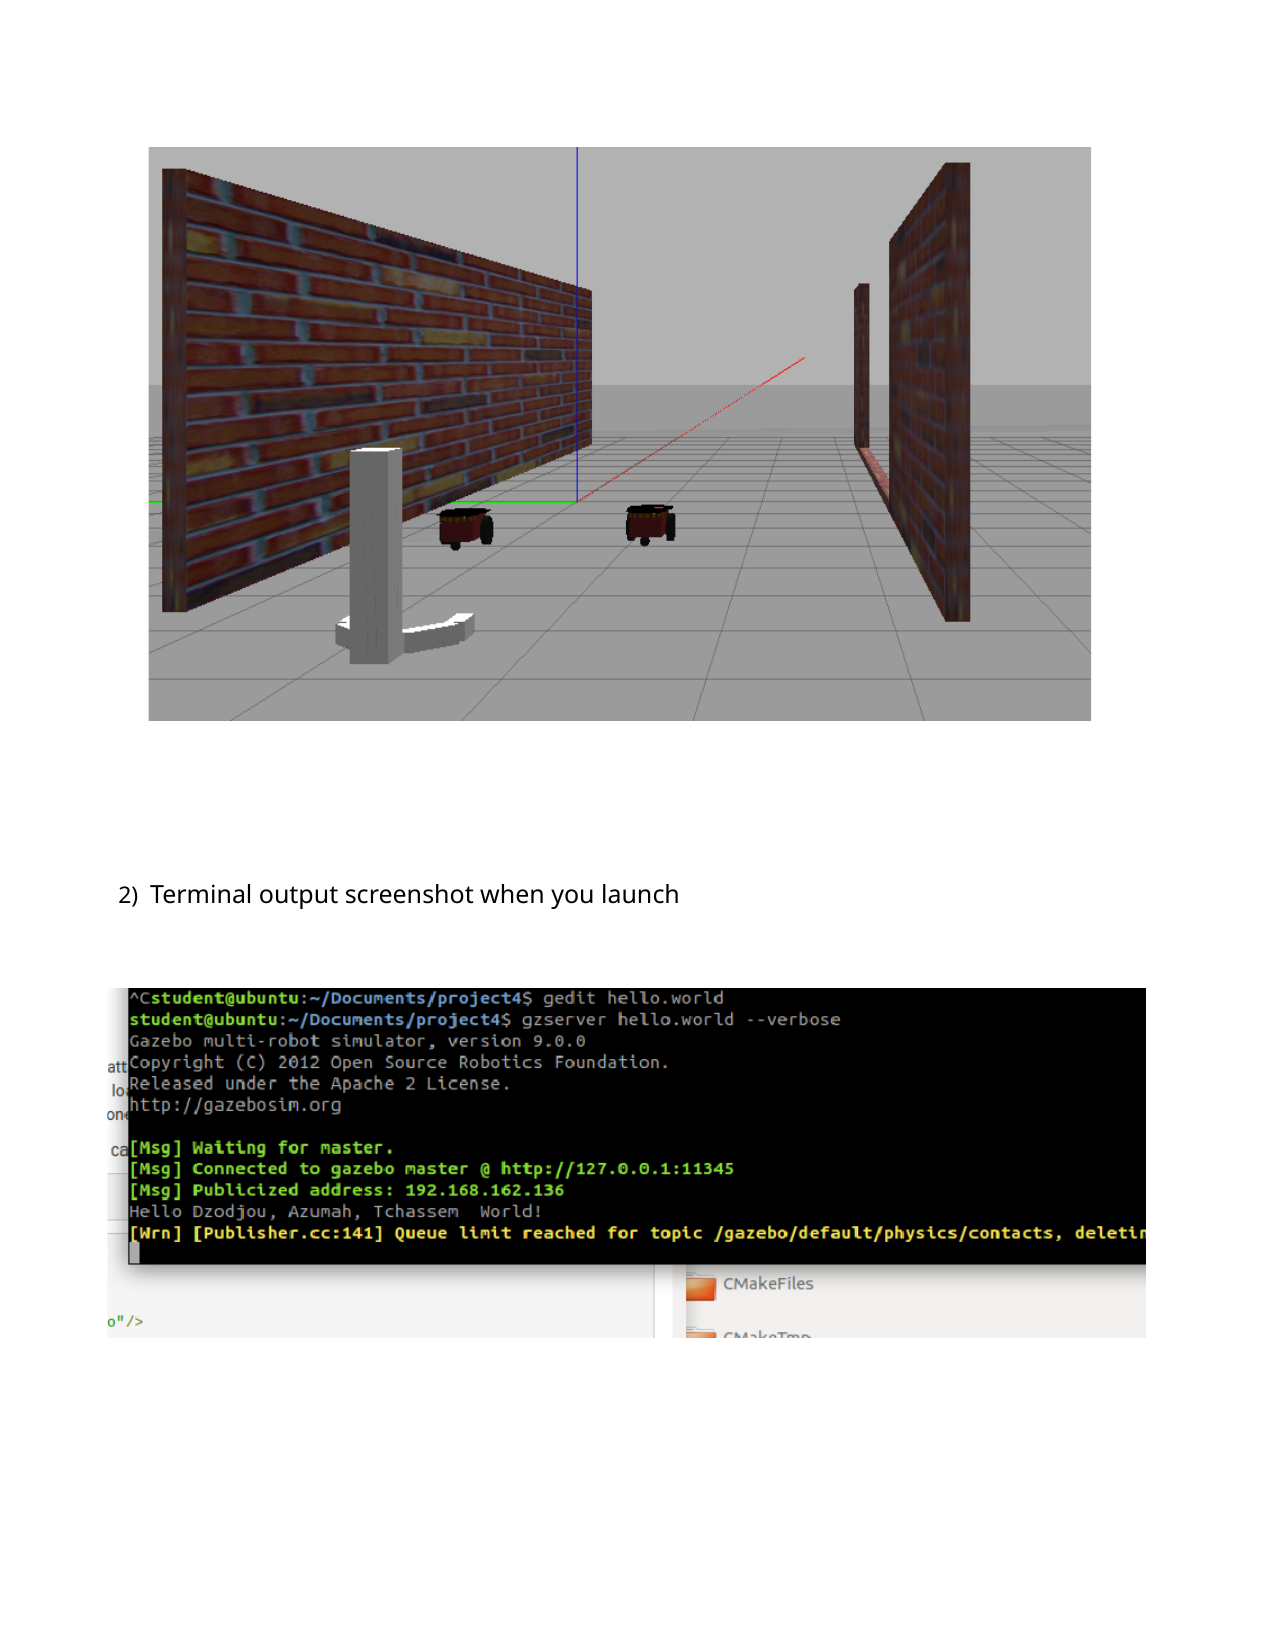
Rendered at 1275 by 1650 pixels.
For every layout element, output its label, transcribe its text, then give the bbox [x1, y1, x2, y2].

text 2) Terminal output screenshot when you launch [118, 877, 1157, 911]
picture [107, 988, 1146, 1338]
picture [148, 147, 1092, 721]
